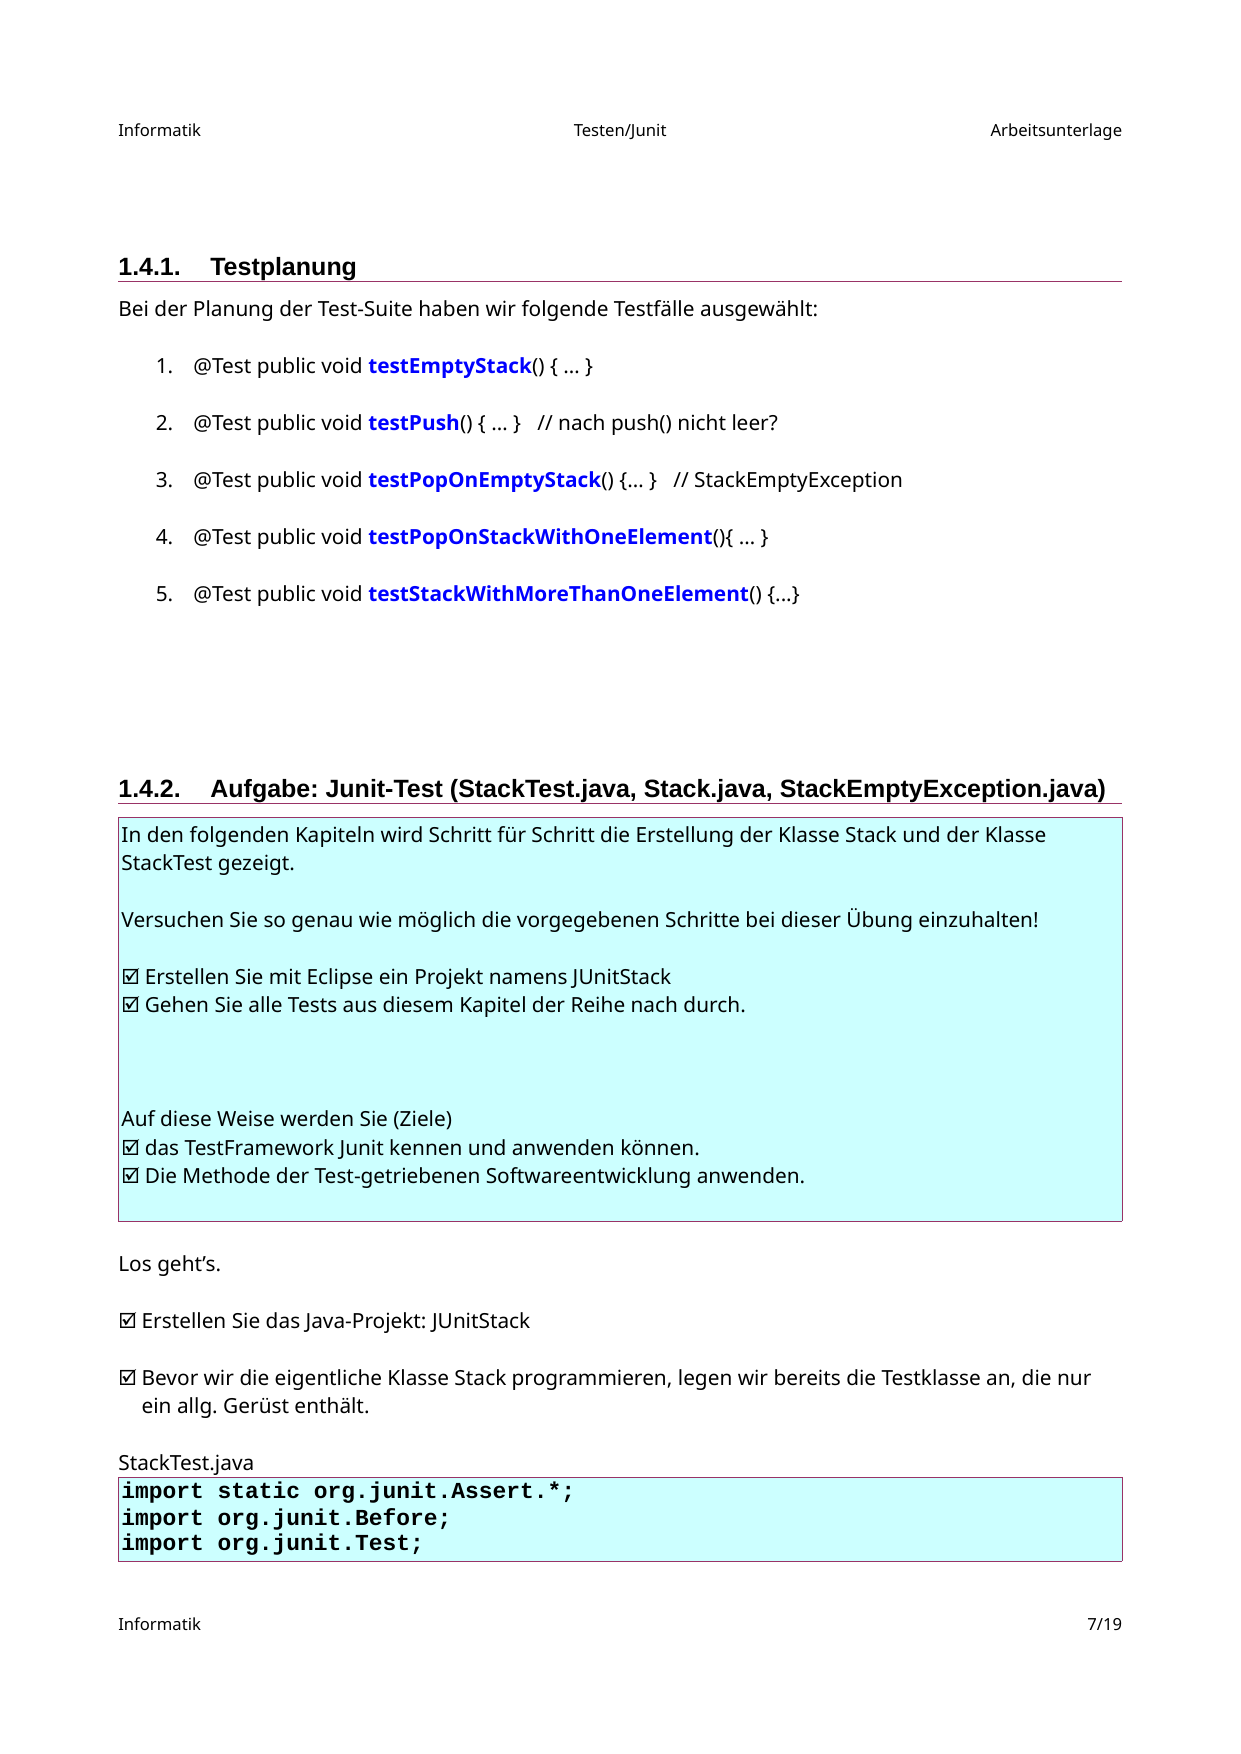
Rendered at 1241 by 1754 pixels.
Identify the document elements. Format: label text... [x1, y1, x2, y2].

text In den folgenden Kapiteln wird Schritt für Schritt die Erstellung der Klasse Stack und der Klasse StackTest gezeigt. [119, 818, 1122, 874]
list Erstellen Sie das Java-Projekt: JUnitStack [118, 1306, 1122, 1335]
list Erstellen Sie mit Eclipse ein Projekt namens JUnitStack [119, 959, 1122, 987]
text Bei der Planung der Test-Suite haben wir folgende Testfälle ausgewählt: [118, 294, 1122, 323]
text StackTest.java [118, 1448, 1122, 1477]
text import static org.junit.Assert.*; [119, 1478, 1122, 1503]
list Bevor wir die eigentliche Klasse Stack programmieren, legen wir bereits die Testklasse an, die nur ein allg. Gerüst enthält. [118, 1363, 1122, 1420]
list @Test public void testStackWithMoreThanOneElement() {...} [156, 579, 1122, 607]
list @Test public void testPush() { … } // nach push() nicht leer? [156, 408, 1122, 437]
text import org.junit.Test; [119, 1529, 1122, 1561]
list Die Methode der Test-getriebenen Softwareentwicklung anwenden. [119, 1158, 1122, 1186]
text Los geht’s. [118, 1249, 1122, 1278]
list Gehen Sie alle Tests aus diesem Kapitel der Reihe nach durch. [119, 987, 1122, 1101]
list das TestFramework Junit kennen und anwenden können. [119, 1129, 1122, 1158]
list @Test public void testPopOnStackWithOneElement(){ … } [156, 522, 1122, 550]
subtitle Aufgabe: Junit-Test (StackTest.java, Stack.java, StackEmptyException.java) [118, 774, 1122, 803]
text Auf diese Weise werden Sie (Ziele) [119, 1101, 1122, 1129]
list @Test public void testEmptyStack() { … } [156, 351, 1122, 380]
subtitle Testplanung [118, 252, 1122, 281]
text import org.junit.Before; [119, 1503, 1122, 1529]
text Versuchen Sie so genau wie möglich die vorgegebenen Schritte bei dieser Übung einzuhalten! [119, 902, 1122, 931]
list @Test public void testPopOnEmptyStack() {… } // StackEmptyException [156, 465, 1122, 493]
